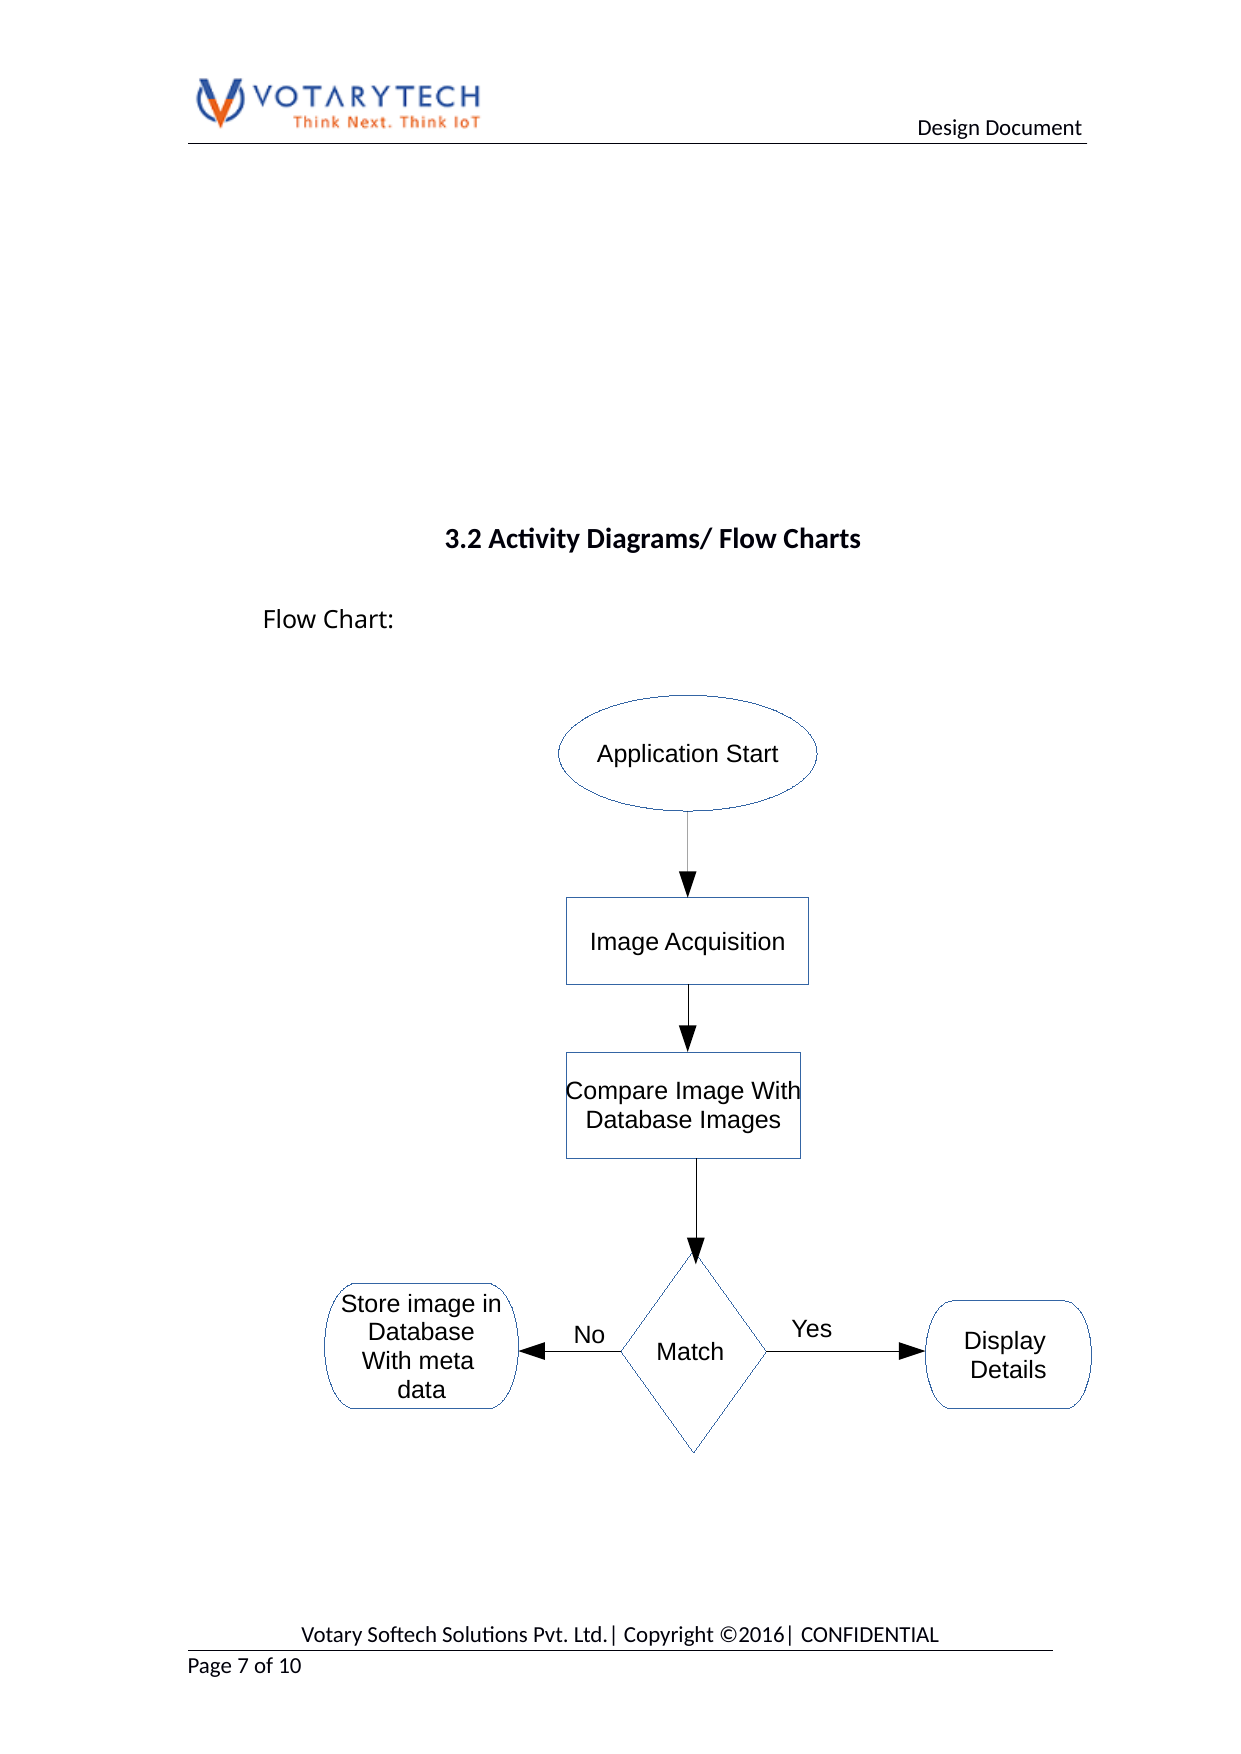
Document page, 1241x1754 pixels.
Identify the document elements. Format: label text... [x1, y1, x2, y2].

picture [187, 75, 488, 135]
subtitle 3.2 Activity Diagrams/ Flow Charts [384, 520, 1053, 556]
list Flow Chart: [262, 602, 1053, 636]
